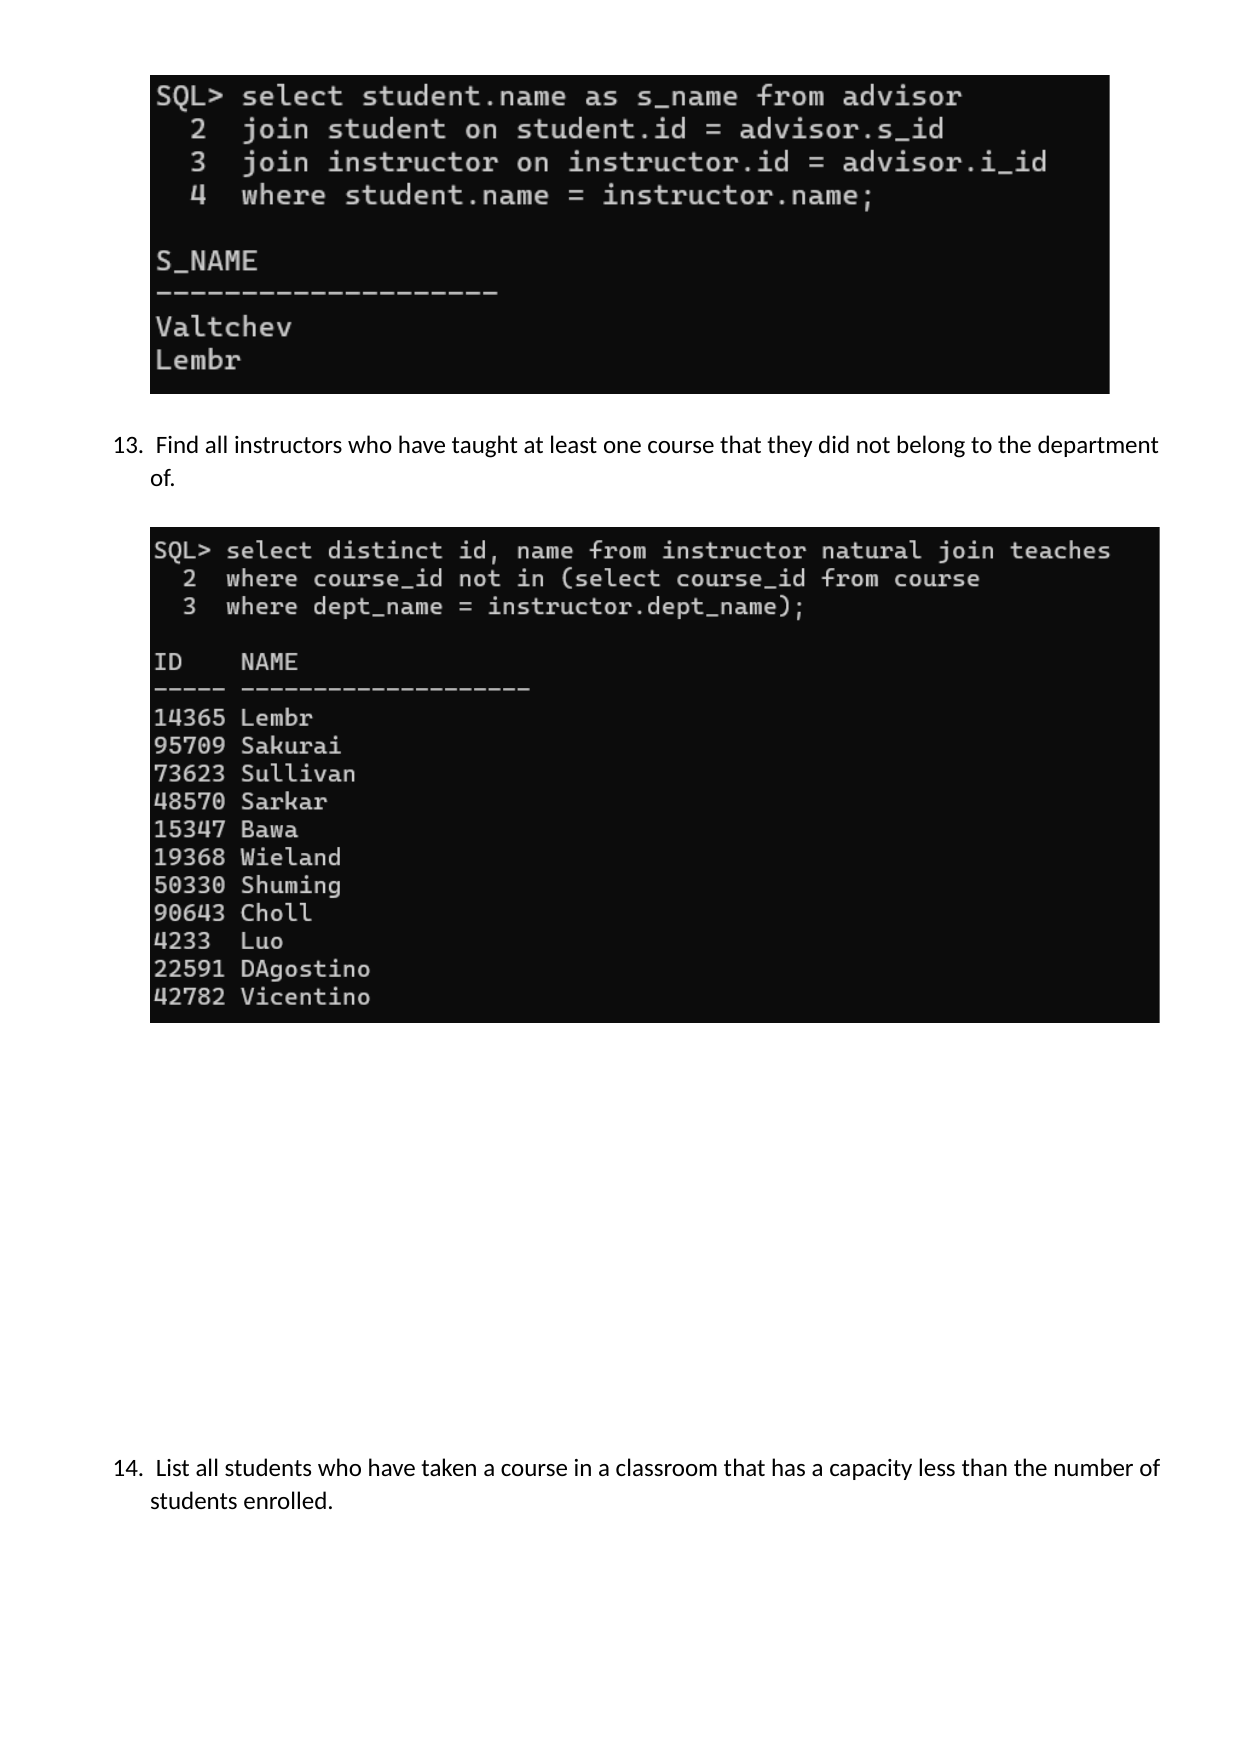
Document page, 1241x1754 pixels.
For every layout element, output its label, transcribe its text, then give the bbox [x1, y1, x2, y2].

picture [150, 75, 1110, 394]
list List all students who have taken a course in a classroom that has a capacity less than the number of students enrolled. [112, 1452, 1165, 1516]
list Find all instructors who have taught at least one course that they did not belong to the department of. [112, 429, 1165, 492]
picture [150, 527, 1160, 1023]
